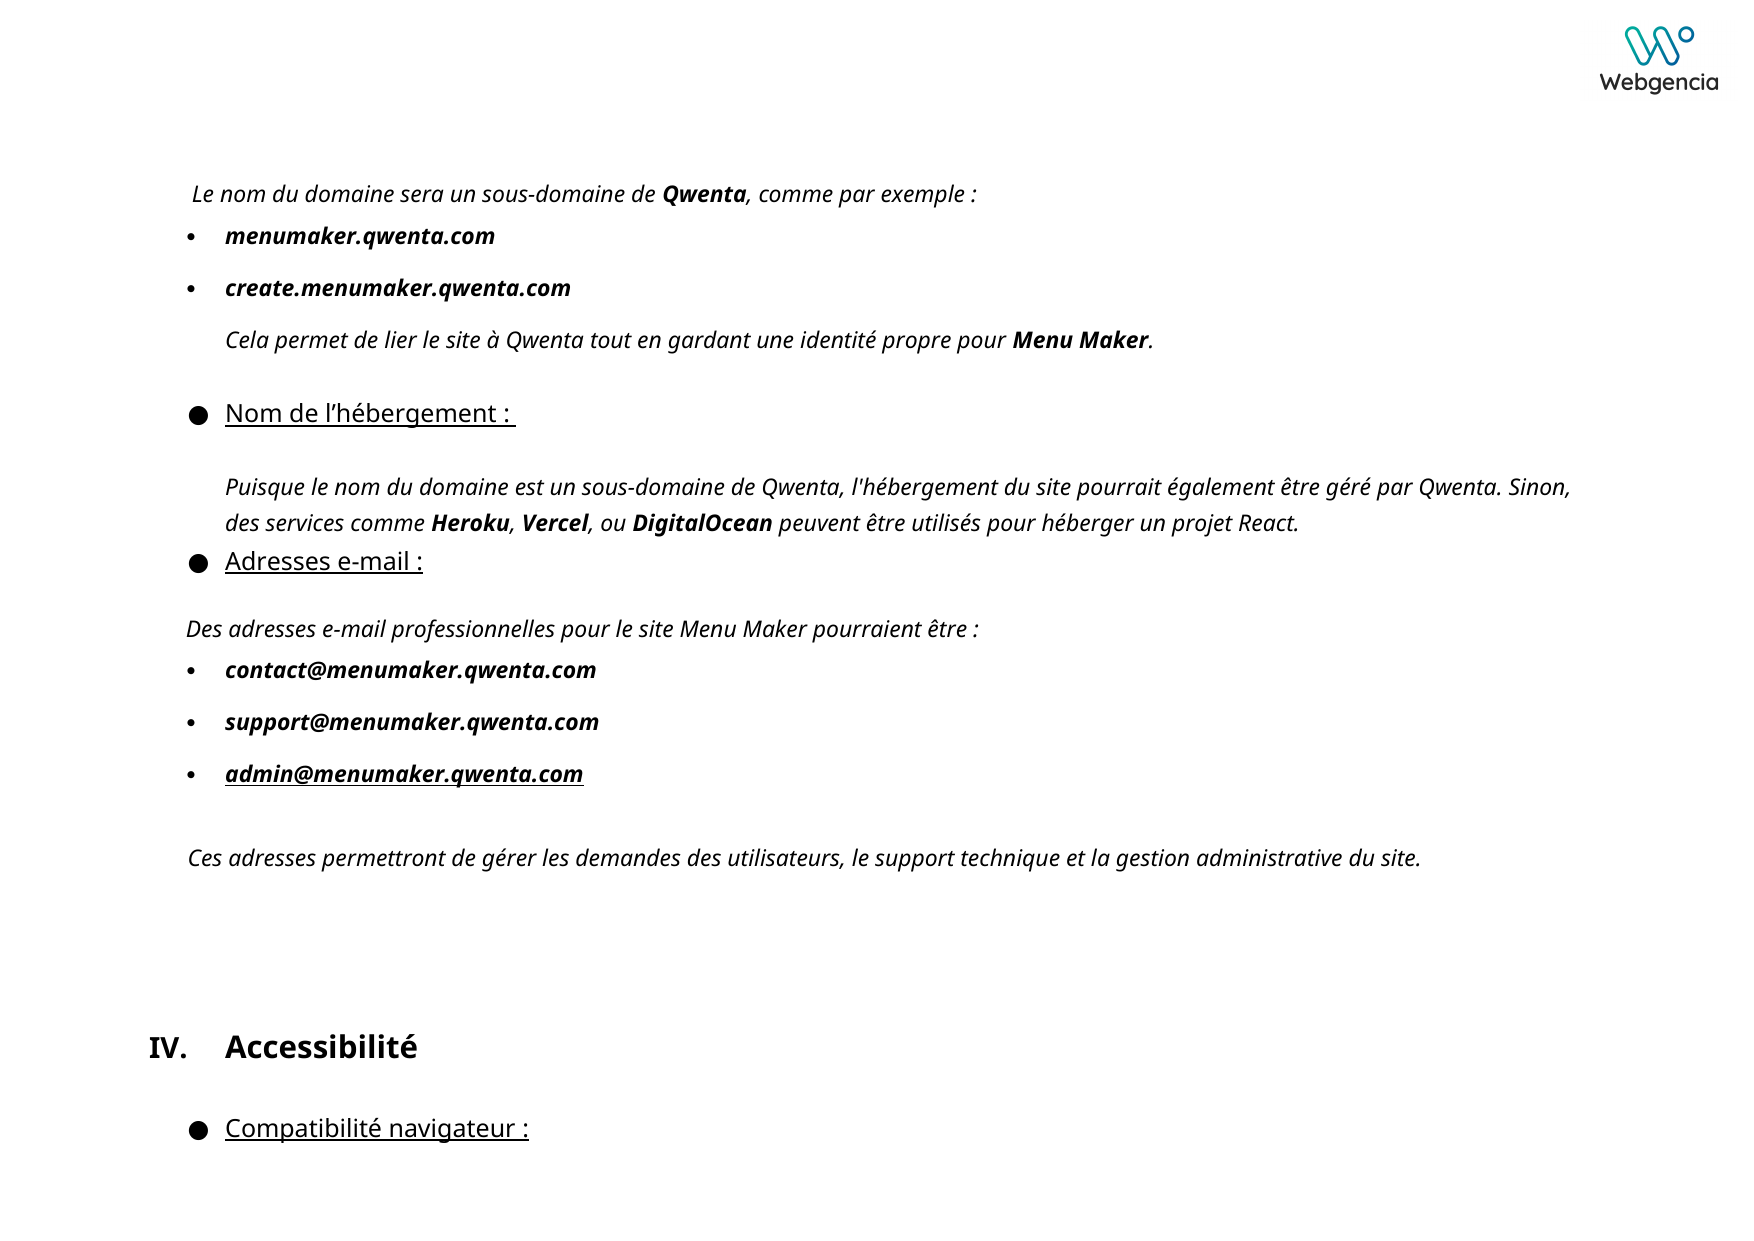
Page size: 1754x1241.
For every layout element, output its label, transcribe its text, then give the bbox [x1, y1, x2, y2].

list create.menumaker.qwenta.com [187, 272, 1604, 303]
list Compatibilité navigateur : [187, 1110, 1604, 1144]
text Ces adresses permettront de gérer les demandes des utilisateurs, le support technique et la gestion administrative du site. [187, 810, 1604, 873]
text Puisque le nom du domaine est un sous-domaine de Qwenta, l'hébergement du site pourrait également être géré par Qwenta. Sinon, des services comme Heroku, Vercel, ou DigitalOcean peuvent être utilisés pour héberger un projet React. [225, 435, 1604, 538]
list admin@menumaker.qwenta.com [187, 758, 1604, 789]
list menumaker.qwenta.com [187, 220, 1604, 251]
text Des adresses e-mail professionnelles pour le site Menu Maker pourraient être : [150, 612, 1604, 644]
text Le nom du domaine sera un sous-domaine de Qwenta, comme par exemple : [150, 150, 1604, 210]
list Adresses e-mail : [187, 543, 1604, 577]
list Accessibilité [187, 1025, 1604, 1110]
list support@menumaker.qwenta.com [187, 706, 1604, 737]
text Cela permet de lier le site à Qwenta tout en gardant une identité propre pour Menu Maker. [225, 324, 1604, 356]
list Nom de l’hébergement : [187, 396, 1604, 430]
list contact@menumaker.qwenta.com [187, 654, 1604, 685]
